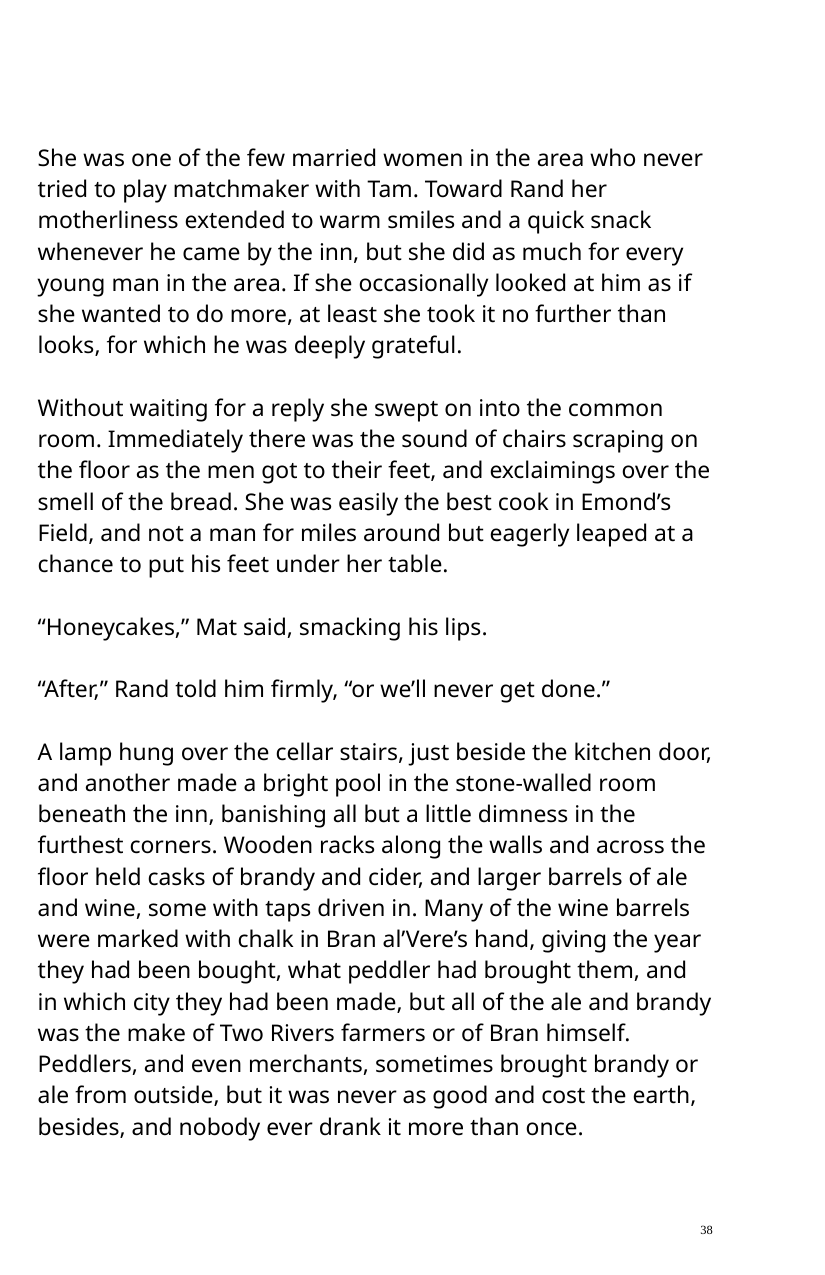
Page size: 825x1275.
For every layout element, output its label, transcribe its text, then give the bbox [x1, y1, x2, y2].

text A lamp hung over the cellar stairs, just beside the kitchen door, and another made a bright pool in the stone-walled room beneath the inn, banishing all but a little dimness in the furthest corners. Wooden racks along the walls and across the floor held casks of brandy and cider, and larger barrels of ale and wine, some with taps driven in. Many of the wine barrels were marked with chalk in Bran al’Vere’s hand, giving the year they had been bought, what peddler had brought them, and in which city they had been made, but all of the ale and brandy was the make of Two Rivers farmers or of Bran himself. Peddlers, and even merchants, sometimes brought brandy or ale from outside, but it was never as good and cost the earth, besides, and nobody ever drank it more than once. [37, 736, 712, 1142]
text She was one of the few married women in the area who never tried to play matchmaker with Tam. Toward Rand her motherliness extended to warm smiles and a quick snack whenever he came by the inn, but she did as much for every young man in the area. If she occasionally looked at him as if she wanted to do more, at least she took it no further than looks, for which he was deeply grateful. [37, 142, 712, 361]
text “After,” Rand told him firmly, “or we’ll never get done.” [37, 673, 712, 704]
text Without waiting for a reply she swept on into the common room. Immediately there was the sound of chairs scraping on the floor as the men got to their feet, and exclaimings over the smell of the bread. She was easily the best cook in Emond’s Field, and not a man for miles around but eagerly leaped at a chance to put his feet under her table. [37, 392, 712, 579]
text “Honeycakes,” Mat said, smacking his lips. [37, 611, 712, 642]
